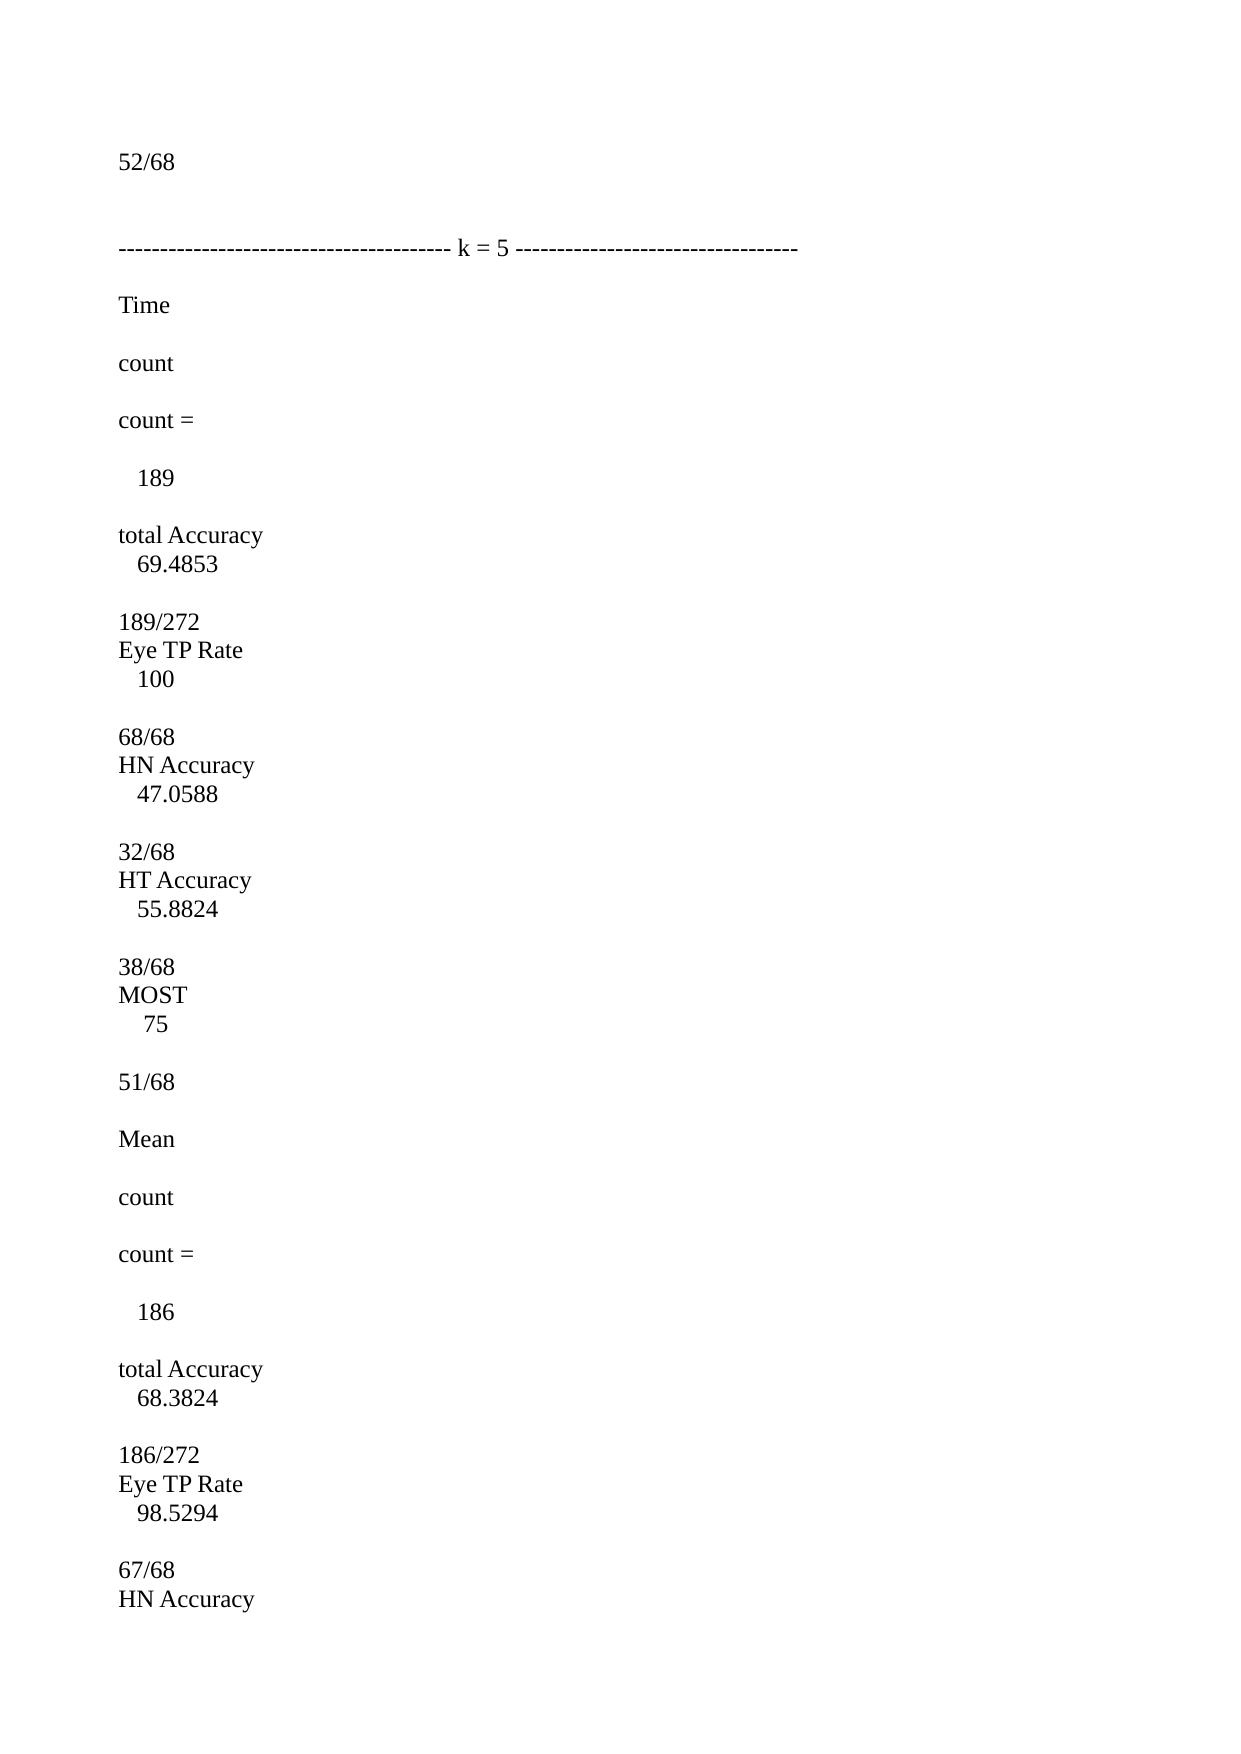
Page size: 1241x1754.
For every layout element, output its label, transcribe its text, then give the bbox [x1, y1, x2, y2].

text HT Accuracy [118, 866, 1122, 894]
text 47.0588 [118, 779, 1122, 808]
text 189/272 [118, 607, 1122, 636]
text 52/68 [118, 147, 1122, 176]
text 75 [118, 1009, 1122, 1038]
text count [118, 348, 1122, 377]
text 186 [118, 1297, 1122, 1326]
text 186/272 [118, 1441, 1122, 1469]
text ---------------------------------------- k = 5 ---------------------------------- [118, 233, 1122, 262]
text 69.4853 [118, 549, 1122, 578]
text 189 [118, 463, 1122, 492]
text Mean [118, 1124, 1122, 1153]
text count [118, 1182, 1122, 1211]
text Eye TP Rate [118, 636, 1122, 664]
text Time [118, 291, 1122, 319]
text 38/68 [118, 952, 1122, 981]
text 68/68 [118, 722, 1122, 751]
text count = [118, 1239, 1122, 1268]
text 98.5294 [118, 1498, 1122, 1527]
text count = [118, 406, 1122, 434]
text 67/68 [118, 1556, 1122, 1584]
text 68.3824 [118, 1383, 1122, 1412]
text total Accuracy [118, 521, 1122, 549]
text 100 [118, 664, 1122, 693]
text 32/68 [118, 837, 1122, 866]
text 51/68 [118, 1067, 1122, 1096]
text total Accuracy [118, 1354, 1122, 1383]
text HN Accuracy [118, 751, 1122, 779]
text 55.8824 [118, 894, 1122, 923]
text HN Accuracy [118, 1584, 1122, 1613]
text MOST [118, 981, 1122, 1009]
text Eye TP Rate [118, 1469, 1122, 1498]
